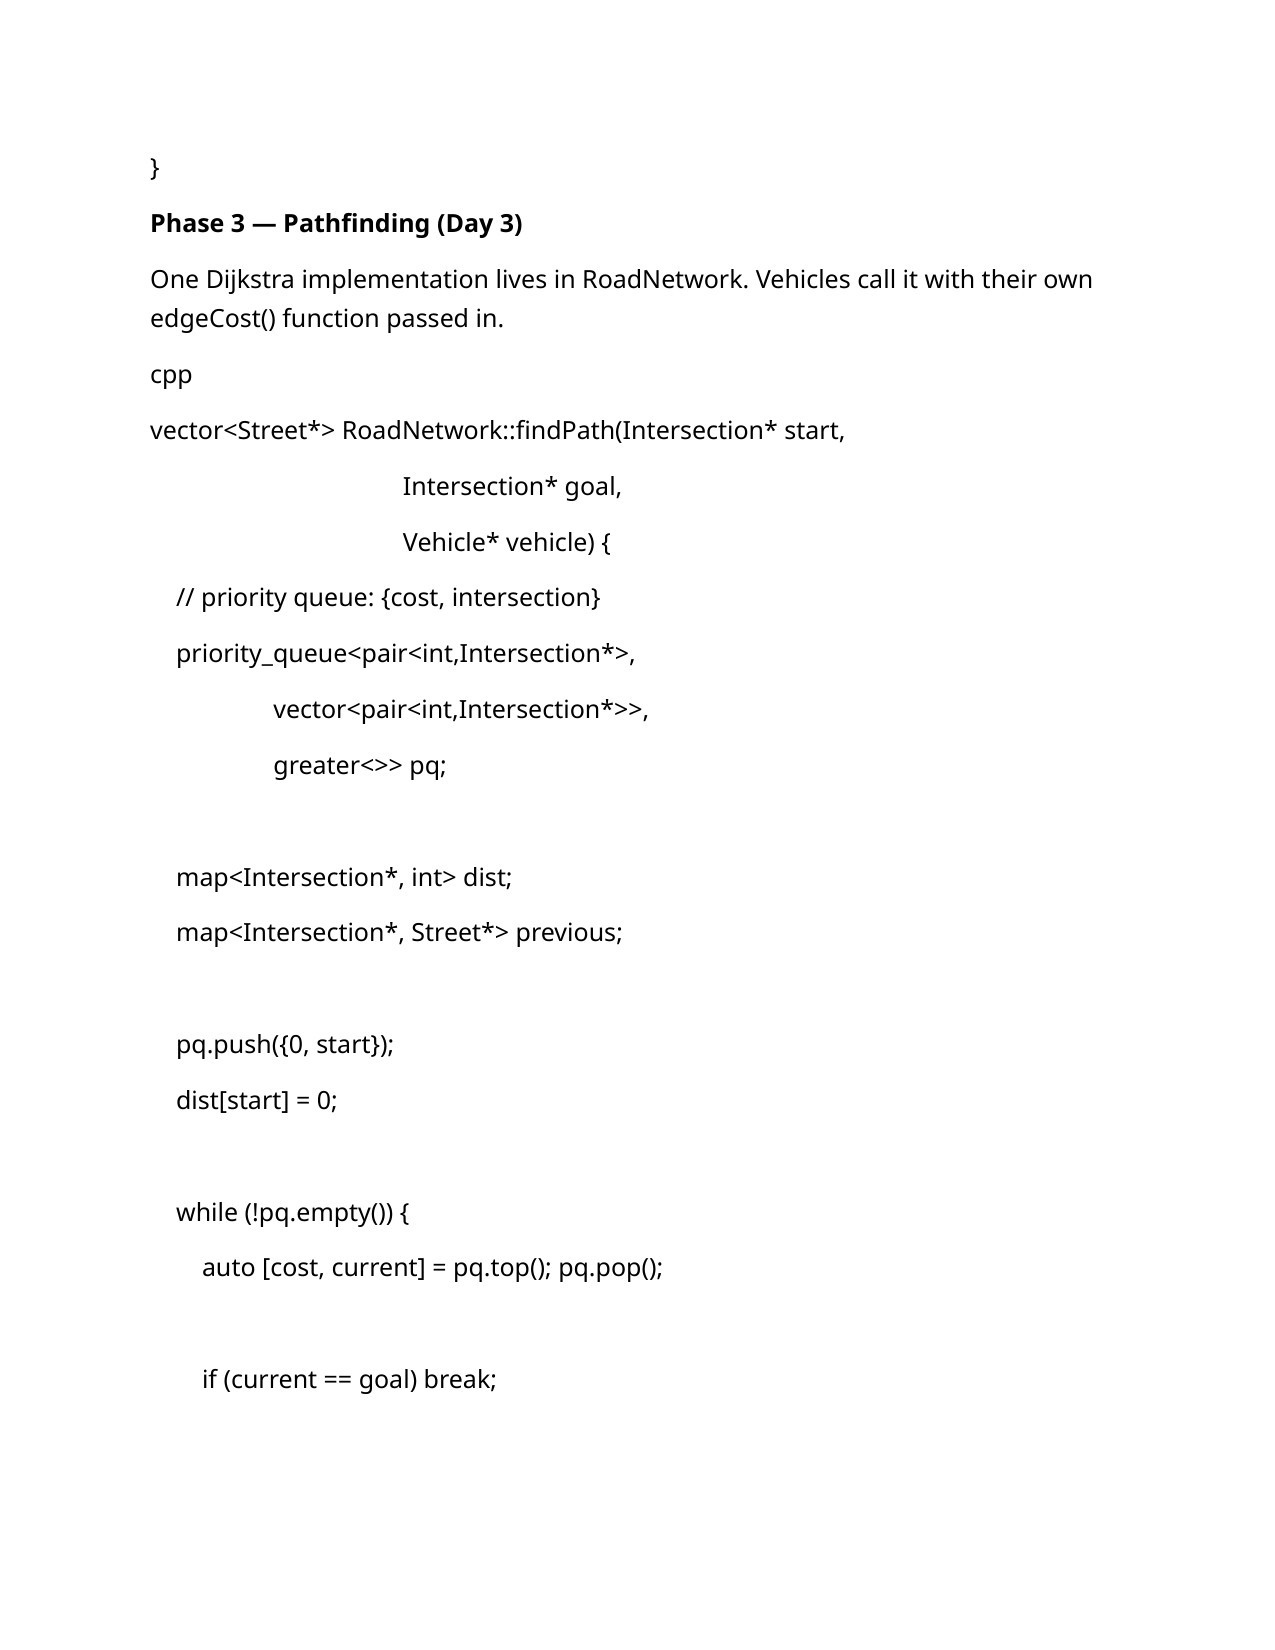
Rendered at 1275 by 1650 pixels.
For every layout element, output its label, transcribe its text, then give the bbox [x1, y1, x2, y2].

text vector<pair<int,Intersection*>>, [150, 692, 1125, 726]
text if (current == goal) break; [150, 1362, 1125, 1396]
text Phase 3 — Pathfinding (Day 3) [150, 206, 1125, 240]
text greater<>> pq; [150, 747, 1125, 782]
text map<Intersection*, Street*> previous; [150, 915, 1125, 949]
text Intersection* goal, [150, 468, 1125, 502]
text // priority queue: {cost, intersection} [150, 580, 1125, 614]
text Vehicle* vehicle) { [150, 524, 1125, 558]
text dist[start] = 0; [150, 1082, 1125, 1117]
text auto [cost, current] = pq.top(); pq.pop(); [150, 1250, 1125, 1284]
text map<Intersection*, int> dist; [150, 859, 1125, 893]
text vector<Street*> RoadNetwork::findPath(Intersection* start, [150, 412, 1125, 447]
text } [150, 150, 1125, 184]
text cpp [150, 357, 1125, 391]
text priority_queue<pair<int,Intersection*>, [150, 636, 1125, 670]
text pq.push({0, start}); [150, 1027, 1125, 1061]
text One Dijkstra implementation lives in RoadNetwork. Vehicles call it with their own edgeCost() function passed in. [150, 262, 1125, 335]
text while (!pq.empty()) { [150, 1194, 1125, 1228]
